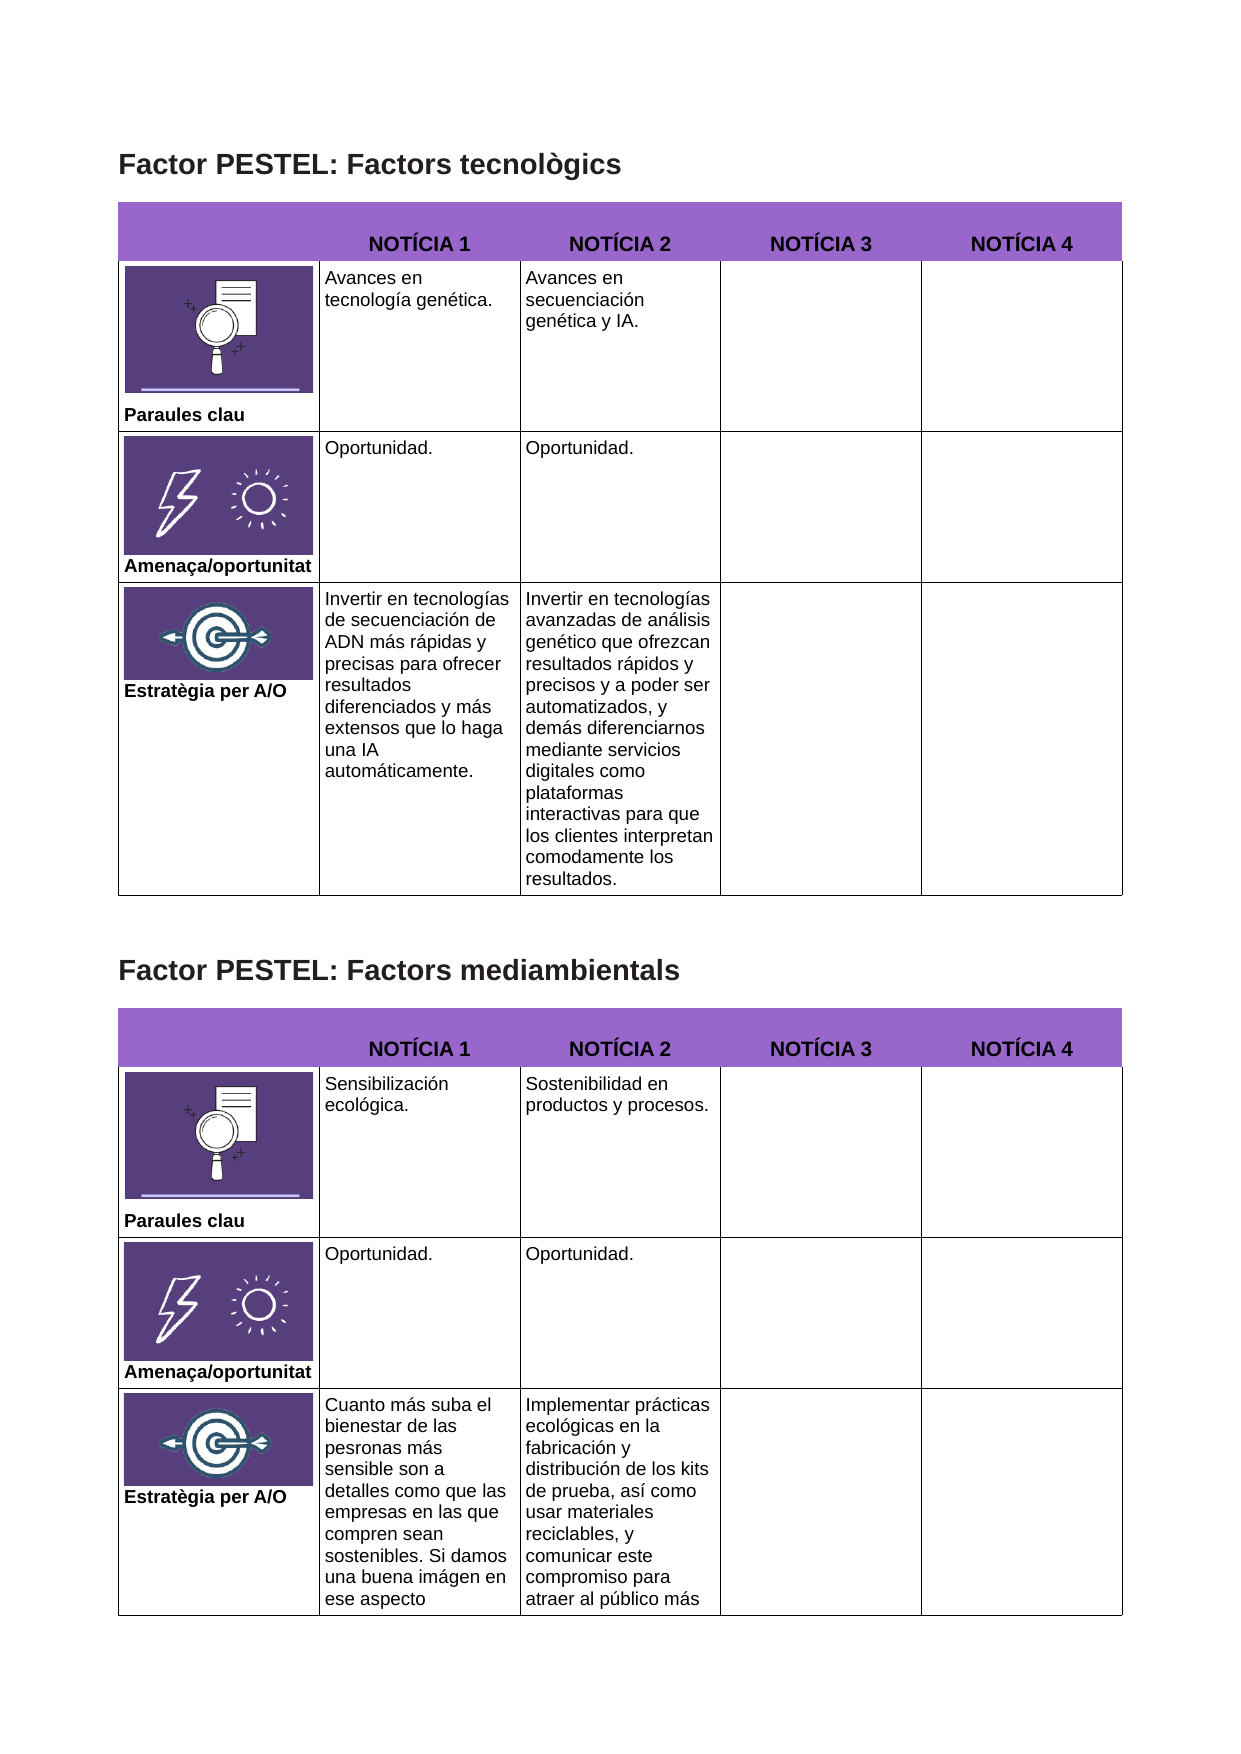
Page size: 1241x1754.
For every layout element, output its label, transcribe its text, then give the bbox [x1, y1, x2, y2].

table_cell Paraules clau [119, 1067, 319, 1237]
picture [123, 436, 314, 555]
picture [123, 587, 314, 680]
table_cell Amenaça/oportunitat [119, 432, 319, 582]
table_header NOTÍCIA 1 [319, 202, 520, 261]
table_cell Oportunidad. [521, 1238, 720, 1388]
table_cell [922, 583, 1122, 895]
table_cell Oportunidad. [521, 432, 720, 582]
table_cell Implementar prácticas ecológicas en la fabricación y distribución de los kits de prueba, así como usar materiales reciclables, y comunicar este compromiso para atraer al público más [521, 1389, 720, 1615]
table_cell Oportunidad. [320, 432, 520, 582]
table_cell Oportunidad. [320, 1238, 520, 1388]
table_cell Invertir en tecnologías de secuenciación de ADN más rápidas y precisas para ofrecer resultados diferenciados y más extensos que lo haga una IA automáticamente. [320, 583, 520, 895]
text Factor PESTEL: Factors mediambientals [118, 953, 1122, 986]
table_cell Sostenibilidad en productos y procesos. [521, 1067, 720, 1237]
table_cell [721, 261, 921, 431]
table_cell [922, 1389, 1122, 1615]
table_cell [922, 1067, 1122, 1237]
table_cell Sensibilización ecológica. [320, 1067, 520, 1237]
table_cell Avances en tecnología genética. [320, 261, 520, 431]
table_header NOTÍCIA 1 [319, 1008, 520, 1067]
table_cell [922, 261, 1122, 431]
table_cell [922, 1238, 1122, 1388]
picture [123, 1242, 314, 1361]
picture [123, 1393, 314, 1486]
table_header NOTÍCIA 4 [921, 202, 1122, 261]
table_cell Invertir en tecnologías avanzadas de análisis genético que ofrezcan resultados rápidos y precisos y a poder ser automatizados, y demás diferenciarnos mediante servicios digitales como plataformas interactivas para que los clientes interpretan comodamente los resultados. [521, 583, 720, 895]
table_cell Cuanto más suba el bienestar de las pesronas más sensible son a detalles como que las empresas en las que compren sean sostenibles. Si damos una buena imágen en ese aspecto [320, 1389, 520, 1615]
picture [123, 1072, 314, 1199]
table_header NOTÍCIA 2 [520, 1008, 720, 1067]
table_cell [922, 432, 1122, 582]
picture [123, 266, 314, 393]
table_header NOTÍCIA 3 [720, 202, 921, 261]
table_header NOTÍCIA 4 [921, 1008, 1122, 1067]
table_cell [721, 1067, 921, 1237]
table_cell [721, 1238, 921, 1388]
table_cell [721, 1389, 921, 1615]
table_cell Avances en secuenciación genética y IA. [521, 261, 720, 431]
table_cell Paraules clau [119, 261, 319, 431]
table_cell Estratègia per A/O [119, 583, 319, 895]
table_header [118, 1008, 319, 1067]
table_cell Amenaça/oportunitat [119, 1238, 319, 1388]
table_cell [721, 432, 921, 582]
table_header NOTÍCIA 2 [520, 202, 720, 261]
table_cell Estratègia per A/O [119, 1389, 319, 1615]
table_header NOTÍCIA 3 [720, 1008, 921, 1067]
table_cell [721, 583, 921, 895]
text Factor PESTEL: Factors tecnològics [118, 147, 1122, 180]
table_header [118, 202, 319, 261]
